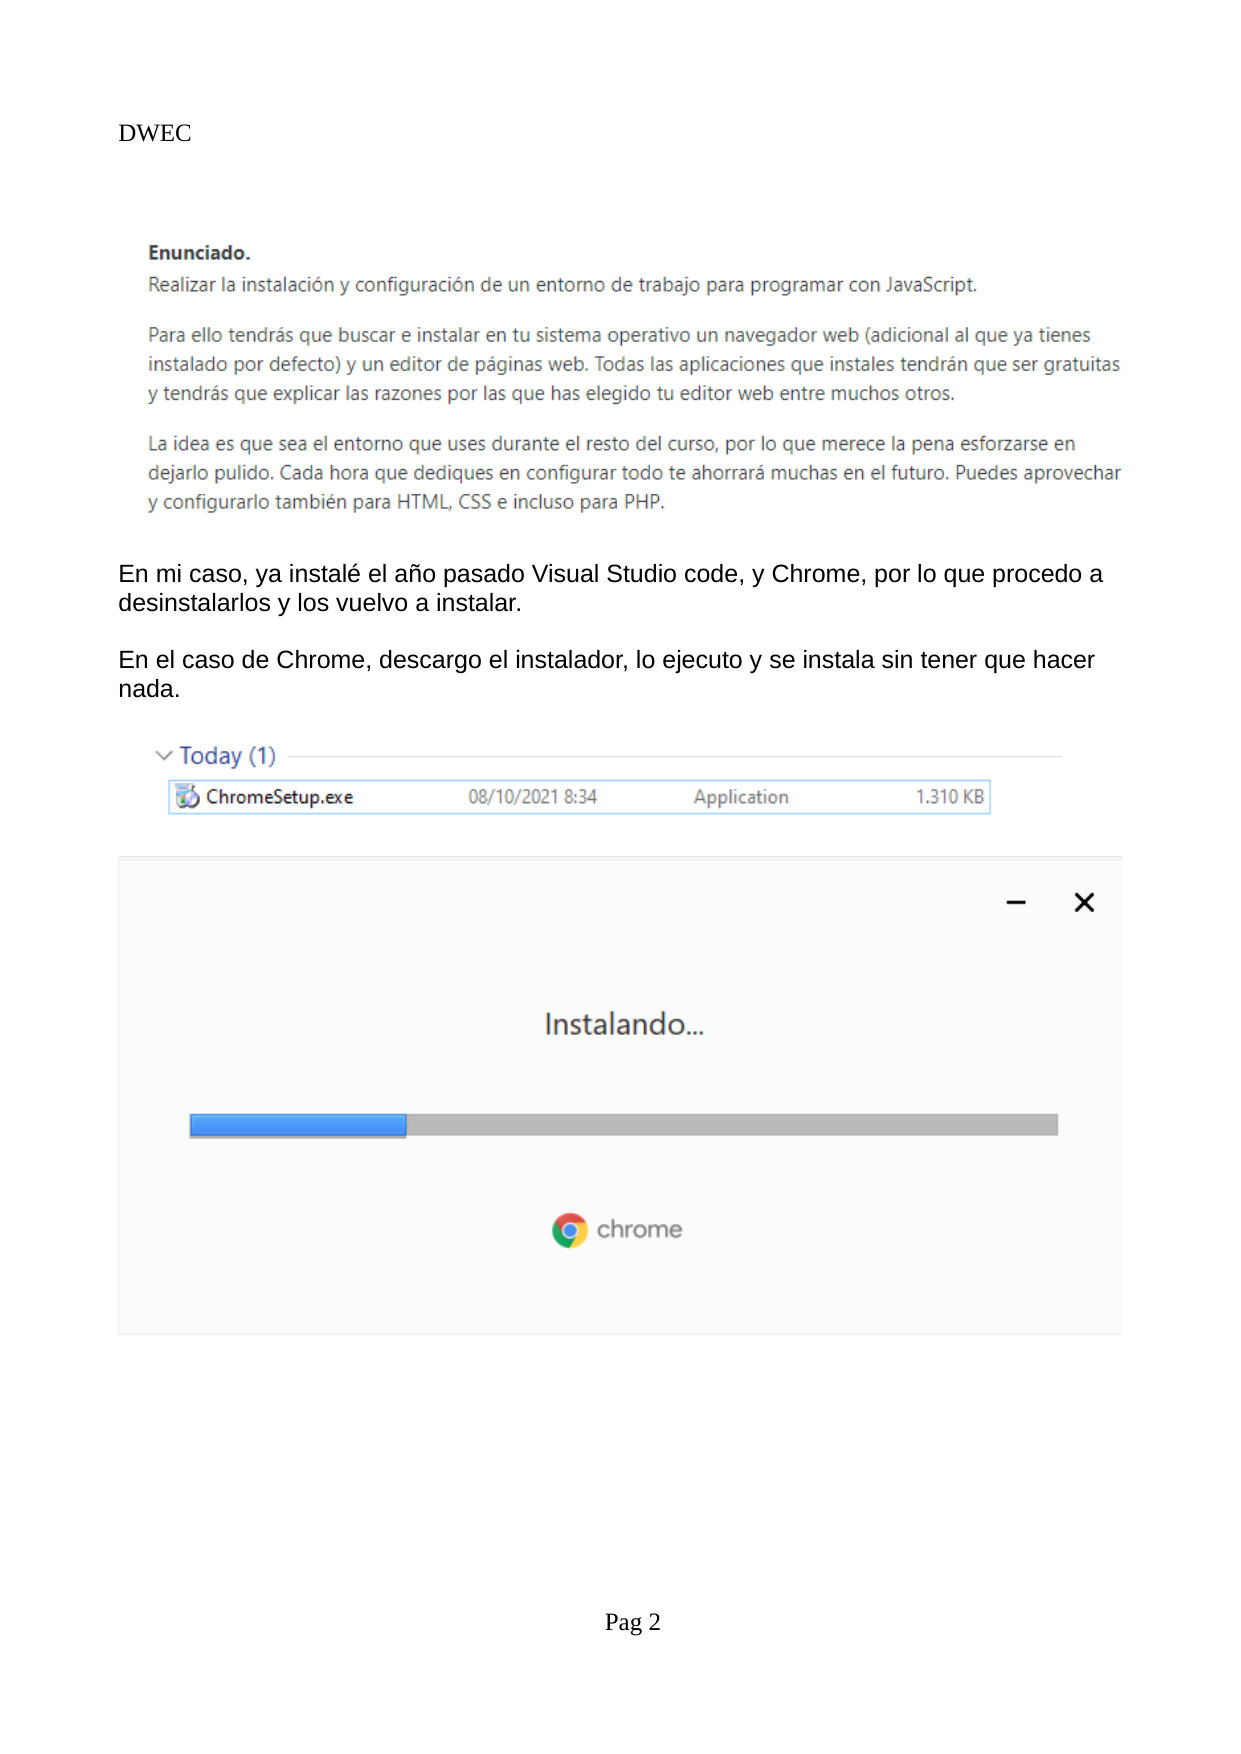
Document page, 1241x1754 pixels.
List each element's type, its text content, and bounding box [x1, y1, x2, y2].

picture [135, 228, 1140, 530]
picture [153, 731, 1063, 829]
text En mi caso, ya instalé el año pasado Visual Studio code, y Chrome, por lo que procedo a desinstalarlos y los vuelvo a instalar. [118, 559, 1122, 616]
picture [118, 856, 1122, 1335]
text En el caso de Chrome, descargo el instalador, lo ejecuto y se instala sin tener que hacer nada. [118, 645, 1122, 702]
